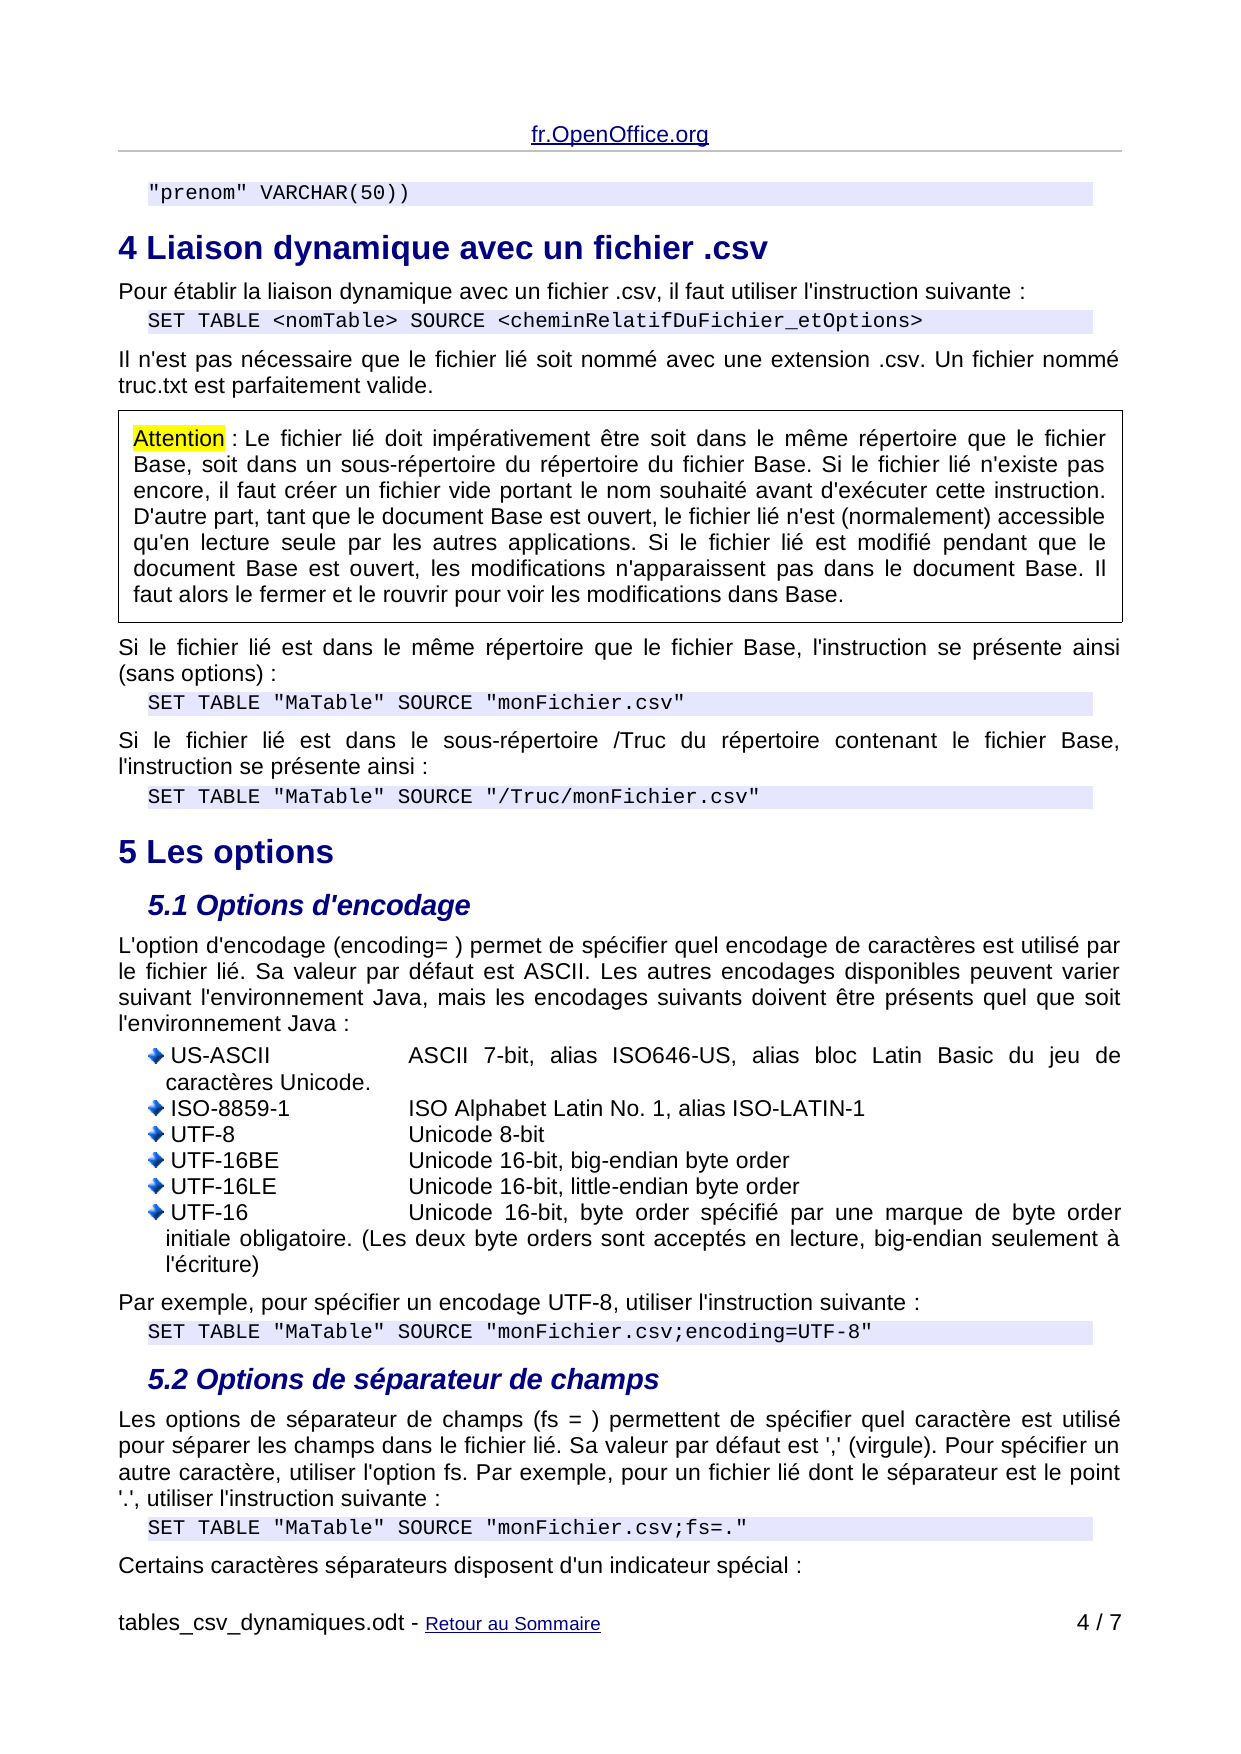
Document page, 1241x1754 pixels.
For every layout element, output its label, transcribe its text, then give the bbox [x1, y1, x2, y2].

text Pour établir la liaison dynamique avec un fichier .csv, il faut utiliser l'instruction suivante : [118, 278, 1122, 304]
picture [148, 1126, 164, 1142]
picture [148, 1048, 164, 1064]
subtitle Options de séparateur de champs [148, 1363, 1122, 1395]
list UTF-16BE Unicode 16-bit, big-endian byte order [148, 1147, 1122, 1173]
subtitle Options d'encodage [148, 888, 1122, 921]
list UTF-8 Unicode 8-bit [148, 1121, 1122, 1147]
text Les options de séparateur de champs (fs = ) permettent de spécifier quel caractère est utilisé pour séparer les champs dans le fichier lié. Sa valeur par défaut est ',' (virgule). Pour spécifier un autre caractère, utiliser l'option fs. Par exemple, pour un fichier lié dont le séparateur est le point '.', utiliser l'instruction suivante : [118, 1407, 1122, 1511]
list UTF-16 Unicode 16-bit, byte order spécifié par une marque de byte order initiale obligatoire. (Les deux byte orders sont acceptés en lecture, big-endian seulement à l'écriture) [148, 1199, 1122, 1277]
picture [148, 1152, 164, 1168]
text Certains caractères séparateurs disposent d'un indicateur spécial : [118, 1553, 1122, 1579]
text SET TABLE "MaTable" SOURCE "/Truc/monFichier.csv" [148, 786, 1093, 809]
text SET TABLE "MaTable" SOURCE "monFichier.csv" [148, 692, 1093, 716]
list ISO-8859-1 ISO Alphabet Latin No. 1, alias ISO-LATIN-1 [148, 1095, 1122, 1121]
text "prenom" VARCHAR(50)) [148, 182, 1093, 206]
text L'option d'encodage (encoding= ) permet de spécifier quel encodage de caractères est utilisé par le fichier lié. Sa valeur par défaut est ASCII. Les autres encodages disponibles peuvent varier suivant l'environnement Java, mais les encodages suivants doivent être présents quel que soit l'environnement Java : [118, 933, 1122, 1037]
list US-ASCII ASCII 7-bit, alias ISO646-US, alias bloc Latin Basic du jeu de caractères Unicode. [148, 1043, 1122, 1095]
text Si le fichier lié est dans le même répertoire que le fichier Base, l'instruction se présente ainsi (sans options) : [118, 634, 1122, 686]
text Il n'est pas nécessaire que le fichier lié soit nommé avec une extension .csv. Un fichier nommé truc.txt est parfaitement valide. [118, 346, 1122, 398]
list UTF-16LE Unicode 16-bit, little-endian byte order [148, 1173, 1122, 1199]
text Si le fichier lié est dans le sous-répertoire /Truc du répertoire contenant le fichier Base, l'instruction se présente ainsi : [118, 728, 1122, 780]
subtitle Les options [118, 833, 1122, 871]
picture [148, 1204, 164, 1220]
text Par exemple, pour spécifier un encodage UTF-8, utiliser l'instruction suivante : [118, 1289, 1122, 1315]
subtitle Liaison dynamique avec un fichier .csv [118, 229, 1122, 267]
text SET TABLE "MaTable" SOURCE "monFichier.csv;encoding=UTF-8" [148, 1321, 1093, 1345]
text Attention : Le fichier lié doit impérativement être soit dans le même répertoire que le fichier Base, soit dans un sous-répertoire du répertoire du fichier Base. Si le fichier lié n'existe pas encore, il faut créer un fichier vide portant le nom souhaité avant d'exécuter cette instruction. D'autre part, tant que le document Base est ouvert, le fichier lié n'est (normalement) accessible qu'en lecture seule par les autres applications. Si le fichier lié est modifié pendant que le document Base est ouvert, les modifications n'apparaissent pas dans le document Base. Il faut alors le fermer et le rouvrir pour voir les modifications dans Base. [119, 411, 1122, 622]
picture [148, 1178, 164, 1194]
picture [148, 1100, 164, 1116]
text SET TABLE "MaTable" SOURCE "monFichier.csv;fs=." [148, 1517, 1093, 1541]
text SET TABLE <nomTable> SOURCE <cheminRelatifDuFichier_etOptions> [148, 310, 1093, 334]
